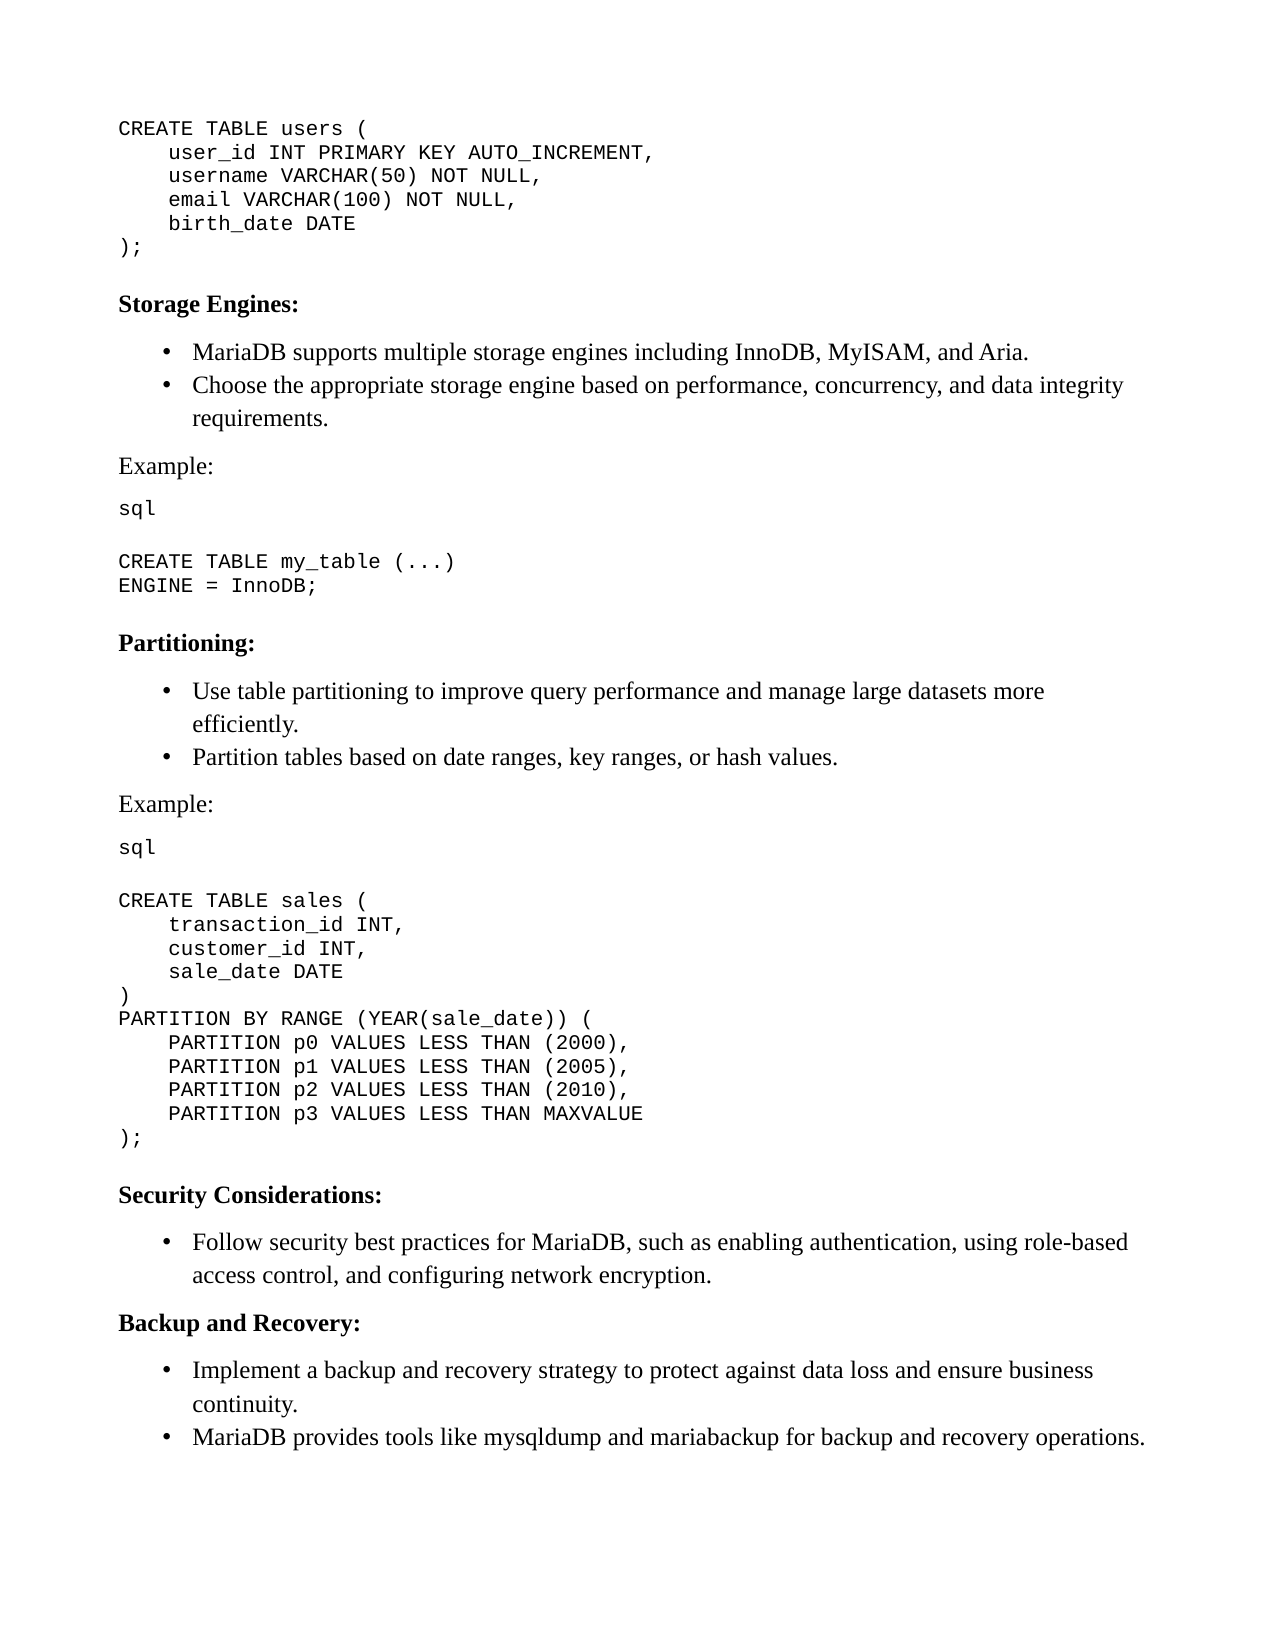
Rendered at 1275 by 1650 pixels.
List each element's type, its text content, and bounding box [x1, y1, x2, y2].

text CREATE TABLE users ( [118, 118, 1157, 142]
text ) [118, 985, 1157, 1008]
text birth_date DATE [118, 213, 1157, 236]
text transaction_id INT, [118, 914, 1157, 937]
text sql [118, 498, 1157, 522]
text user_id INT PRIMARY KEY AUTO_INCREMENT, [118, 142, 1157, 165]
list MariaDB provides tools like mysqldump and mariabackup for backup and recovery operations. [162, 1422, 1157, 1450]
text Security Considerations: [118, 1180, 1157, 1208]
text PARTITION p1 VALUES LESS THAN (2005), [118, 1056, 1157, 1079]
list MariaDB supports multiple storage engines including InnoDB, MyISAM, and Aria. [162, 337, 1157, 366]
text ENGINE = InnoDB; [118, 575, 1157, 599]
text email VARCHAR(100) NOT NULL, [118, 189, 1157, 213]
text username VARCHAR(50) NOT NULL, [118, 165, 1157, 189]
text Partitioning: [118, 628, 1157, 657]
list Use table partitioning to improve query performance and manage large datasets more efficiently. [162, 676, 1157, 738]
text sale_date DATE [118, 961, 1157, 985]
text PARTITION p0 VALUES LESS THAN (2000), [118, 1032, 1157, 1056]
text PARTITION p2 VALUES LESS THAN (2010), [118, 1079, 1157, 1103]
text Example: [118, 451, 1157, 479]
text PARTITION BY RANGE (YEAR(sale_date)) ( [118, 1008, 1157, 1032]
list Choose the appropriate storage engine based on performance, concurrency, and data integrity requirements. [162, 370, 1157, 432]
list Partition tables based on date ranges, key ranges, or hash values. [162, 742, 1157, 771]
text sql [118, 837, 1157, 861]
text customer_id INT, [118, 937, 1157, 961]
text Example: [118, 789, 1157, 818]
text PARTITION p3 VALUES LESS THAN MAXVALUE [118, 1103, 1157, 1127]
text CREATE TABLE sales ( [118, 890, 1157, 914]
list Implement a backup and recovery strategy to protect against data loss and ensure business continuity. [162, 1356, 1157, 1417]
text ); [118, 236, 1157, 260]
text Storage Engines: [118, 289, 1157, 318]
text CREATE TABLE my_table (...) [118, 551, 1157, 575]
text Backup and Recovery: [118, 1308, 1157, 1337]
list Follow security best practices for MariaDB, such as enabling authentication, using role-based access control, and configuring network encryption. [162, 1227, 1157, 1289]
text ); [118, 1127, 1157, 1150]
